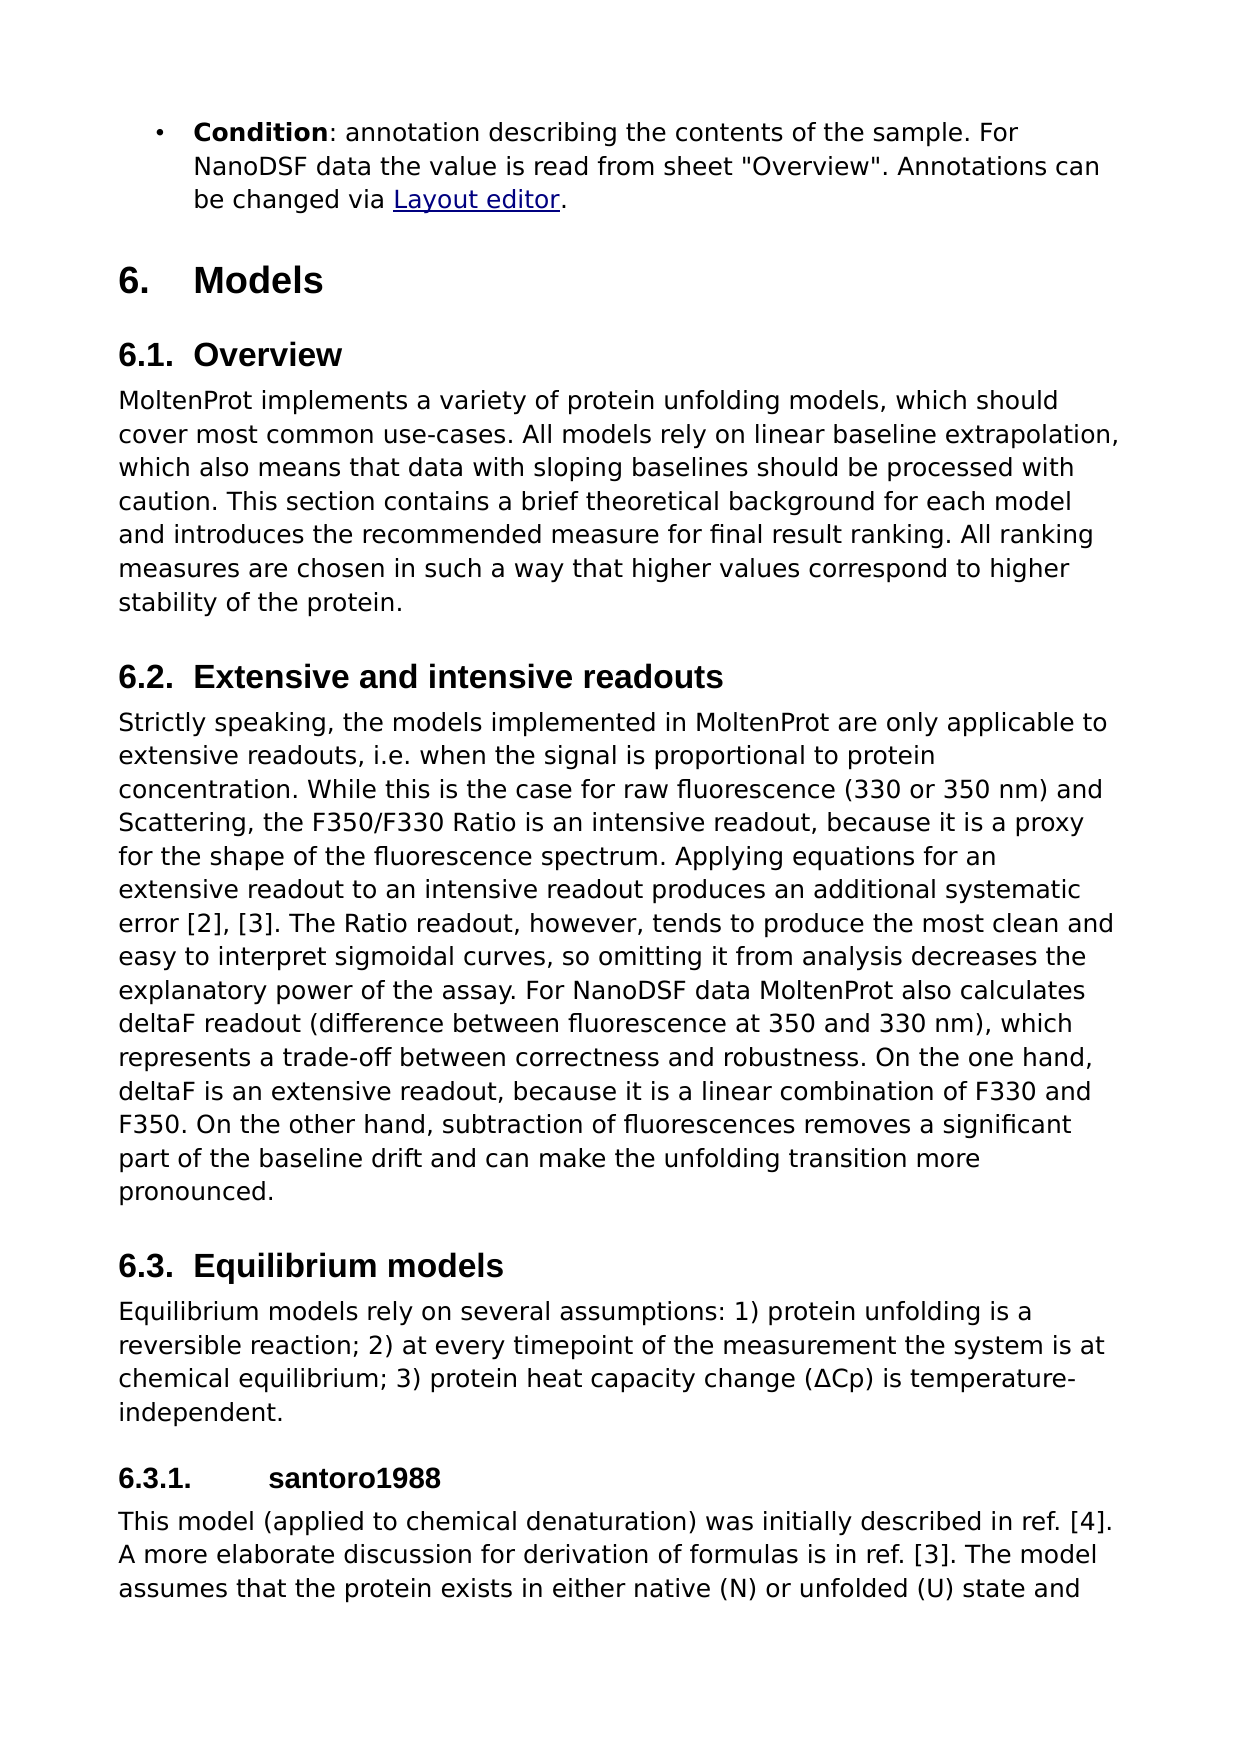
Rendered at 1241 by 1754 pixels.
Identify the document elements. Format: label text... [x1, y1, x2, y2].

list Condition: annotation describing the contents of the sample. For NanoDSF data the value is read from sheet "Overview". Annotations can be changed via Layout editor. [156, 118, 1122, 214]
subtitle Overview [118, 335, 1122, 374]
text Equilibrium models rely on several assumptions: 1) protein unfolding is a reversible reaction; 2) at every timepoint of the measurement the system is at chemical equilibrium; 3) protein heat capacity change (ΔCp) is temperature-independent. [118, 1297, 1122, 1427]
text MoltenProt implements a variety of protein unfolding models, which should cover most common use-cases. All models rely on linear baseline extrapolation, which also means that data with sloping baselines should be processed with caution. This section contains a brief theoretical background for each model and introduces the recommended measure for final result ranking. All ranking measures are chosen in such a way that higher values correspond to higher stability of the protein. [118, 386, 1122, 617]
text Strictly speaking, the models implemented in MoltenProt are only applicable to extensive readouts, i.e. when the signal is proportional to protein concentration. While this is the case for raw fluorescence (330 or 350 nm) and Scattering, the F350/F330 Ratio is an intensive readout, because it is a proxy for the shape of the fluorescence spectrum. Applying equations for an extensive readout to an intensive readout produces an additional systematic error [2], [3]. The Ratio readout, however, tends to produce the most clean and easy to interpret sigmoidal curves, so omitting it from analysis decreases the explanatory power of the assay. For NanoDSF data MoltenProt also calculates deltaF readout (difference between fluorescence at 350 and 330 nm), which represents a trade-off between correctness and robustness. On the one hand, deltaF is an extensive readout, because it is a linear combination of F330 and F350. On the other hand, subtraction of fluorescences removes a significant part of the baseline drift and can make the unfolding transition more pronounced. [118, 708, 1122, 1207]
text This model (applied to chemical denaturation) was initially described in ref. [4]. A more elaborate discussion for derivation of formulas is in ref. [3]. The model assumes that the protein exists in either native (N) or unfolded (U) state and [118, 1507, 1122, 1603]
subtitle santoro1988 [118, 1461, 1122, 1494]
subtitle Models [118, 258, 1122, 302]
subtitle Equilibrium models [118, 1246, 1122, 1285]
subtitle Extensive and intensive readouts [118, 657, 1122, 695]
